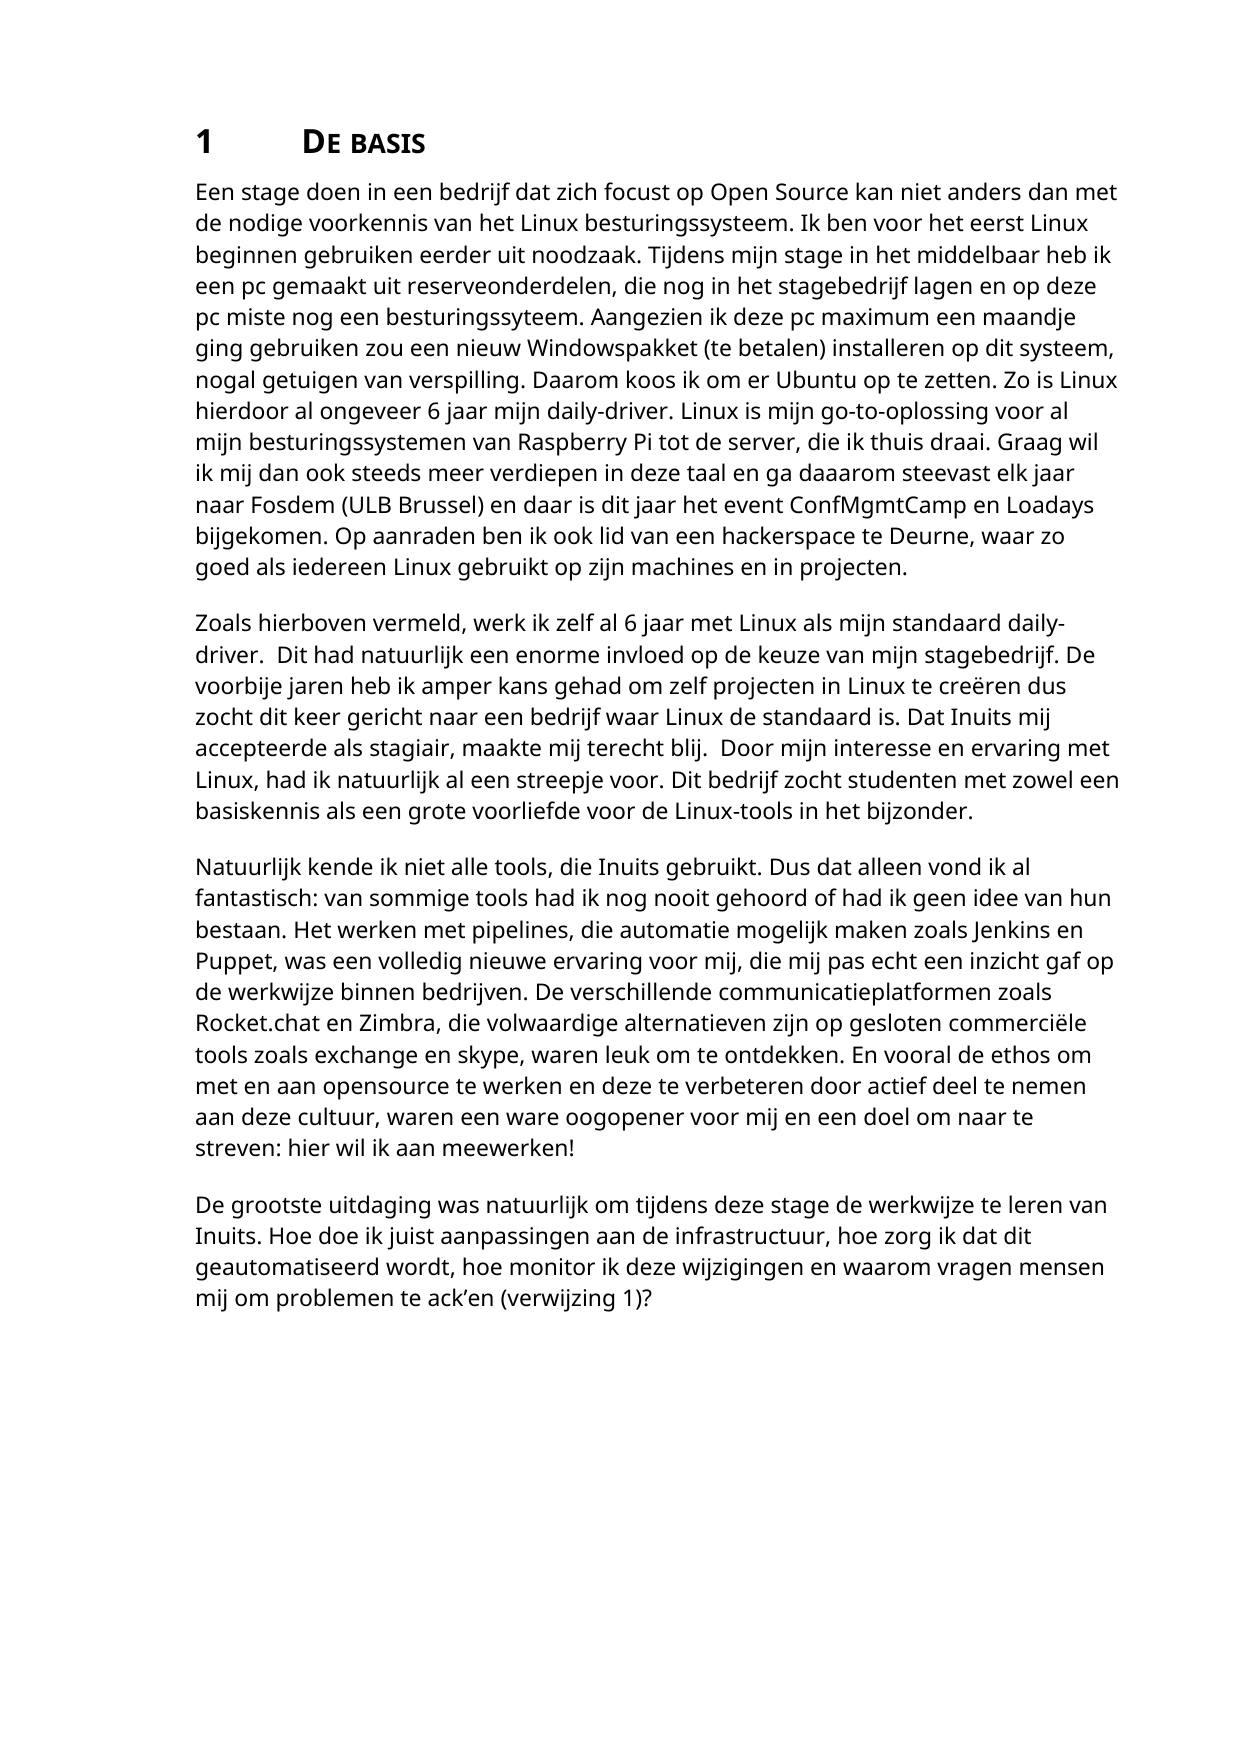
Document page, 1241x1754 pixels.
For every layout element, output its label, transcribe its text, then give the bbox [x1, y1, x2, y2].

text Zoals hierboven vermeld, werk ik zelf al 6 jaar met Linux als mijn standaard daily-driver. Dit had natuurlijk een enorme invloed op de keuze van mijn stagebedrijf. De voorbije jaren heb ik amper kans gehad om zelf projecten in Linux te creëren dus zocht dit keer gericht naar een bedrijf waar Linux de standaard is. Dat Inuits mij accepteerde als stagiair, maakte mij terecht blij. Door mijn interesse en ervaring met Linux, had ik natuurlijk al een streepje voor. Dit bedrijf zocht studenten met zowel een basiskennis als een grote voorliefde voor de Linux-tools in het bijzonder. [195, 607, 1122, 826]
text Een stage doen in een bedrijf dat zich focust op Open Source kan niet anders dan met de nodige voorkennis van het Linux besturingssysteem. Ik ben voor het eerst Linux beginnen gebruiken eerder uit noodzaak. Tijdens mijn stage in het middelbaar heb ik een pc gemaakt uit reserveonderdelen, die nog in het stagebedrijf lagen en op deze pc miste nog een besturingssyteem. Aangezien ik deze pc maximum een maandje ging gebruiken zou een nieuw Windowspakket (te betalen) installeren op dit systeem, nogal getuigen van verspilling. Daarom koos ik om er Ubuntu op te zetten. Zo is Linux hierdoor al ongeveer 6 jaar mijn daily-driver. Linux is mijn go-to-oplossing voor al mijn besturingssystemen van Raspberry Pi tot de server, die ik thuis draai. Graag wil ik mij dan ook steeds meer verdiepen in deze taal en ga daaarom steevast elk jaar naar Fosdem (ULB Brussel) en daar is dit jaar het event ConfMgmtCamp en Loadays bijgekomen. Op aanraden ben ik ook lid van een hackerspace te Deurne, waar zo goed als iedereen Linux gebruikt op zijn machines en in projecten. [195, 176, 1122, 582]
text Natuurlijk kende ik niet alle tools, die Inuits gebruikt. Dus dat alleen vond ik al fantastisch: van sommige tools had ik nog nooit gehoord of had ik geen idee van hun bestaan. Het werken met pipelines, die automatie mogelijk maken zoals Jenkins en Puppet, was een volledig nieuwe ervaring voor mij, die mij pas echt een inzicht gaf op de werkwijze binnen bedrijven. De verschillende communicatieplatformen zoals Rocket.chat en Zimbra, die volwaardige alternatieven zijn op gesloten commerciële tools zoals exchange en skype, waren leuk om te ontdekken. En vooral de ethos om met en aan opensource te werken en deze te verbeteren door actief deel te nemen aan deze cultuur, waren een ware oogopener voor mij en een doel om naar te streven: hier wil ik aan meewerken! [195, 851, 1122, 1163]
text De grootste uitdaging was natuurlijk om tijdens deze stage de werkwijze te leren van Inuits. Hoe doe ik juist aanpassingen aan de infrastructuur, hoe zorg ik dat dit geautomatiseerd wordt, hoe monitor ik deze wijzigingen en waarom vragen mensen mij om problemen te ack’en (verwijzing 1)? [195, 1188, 1122, 1313]
subtitle De basis [195, 118, 1122, 163]
